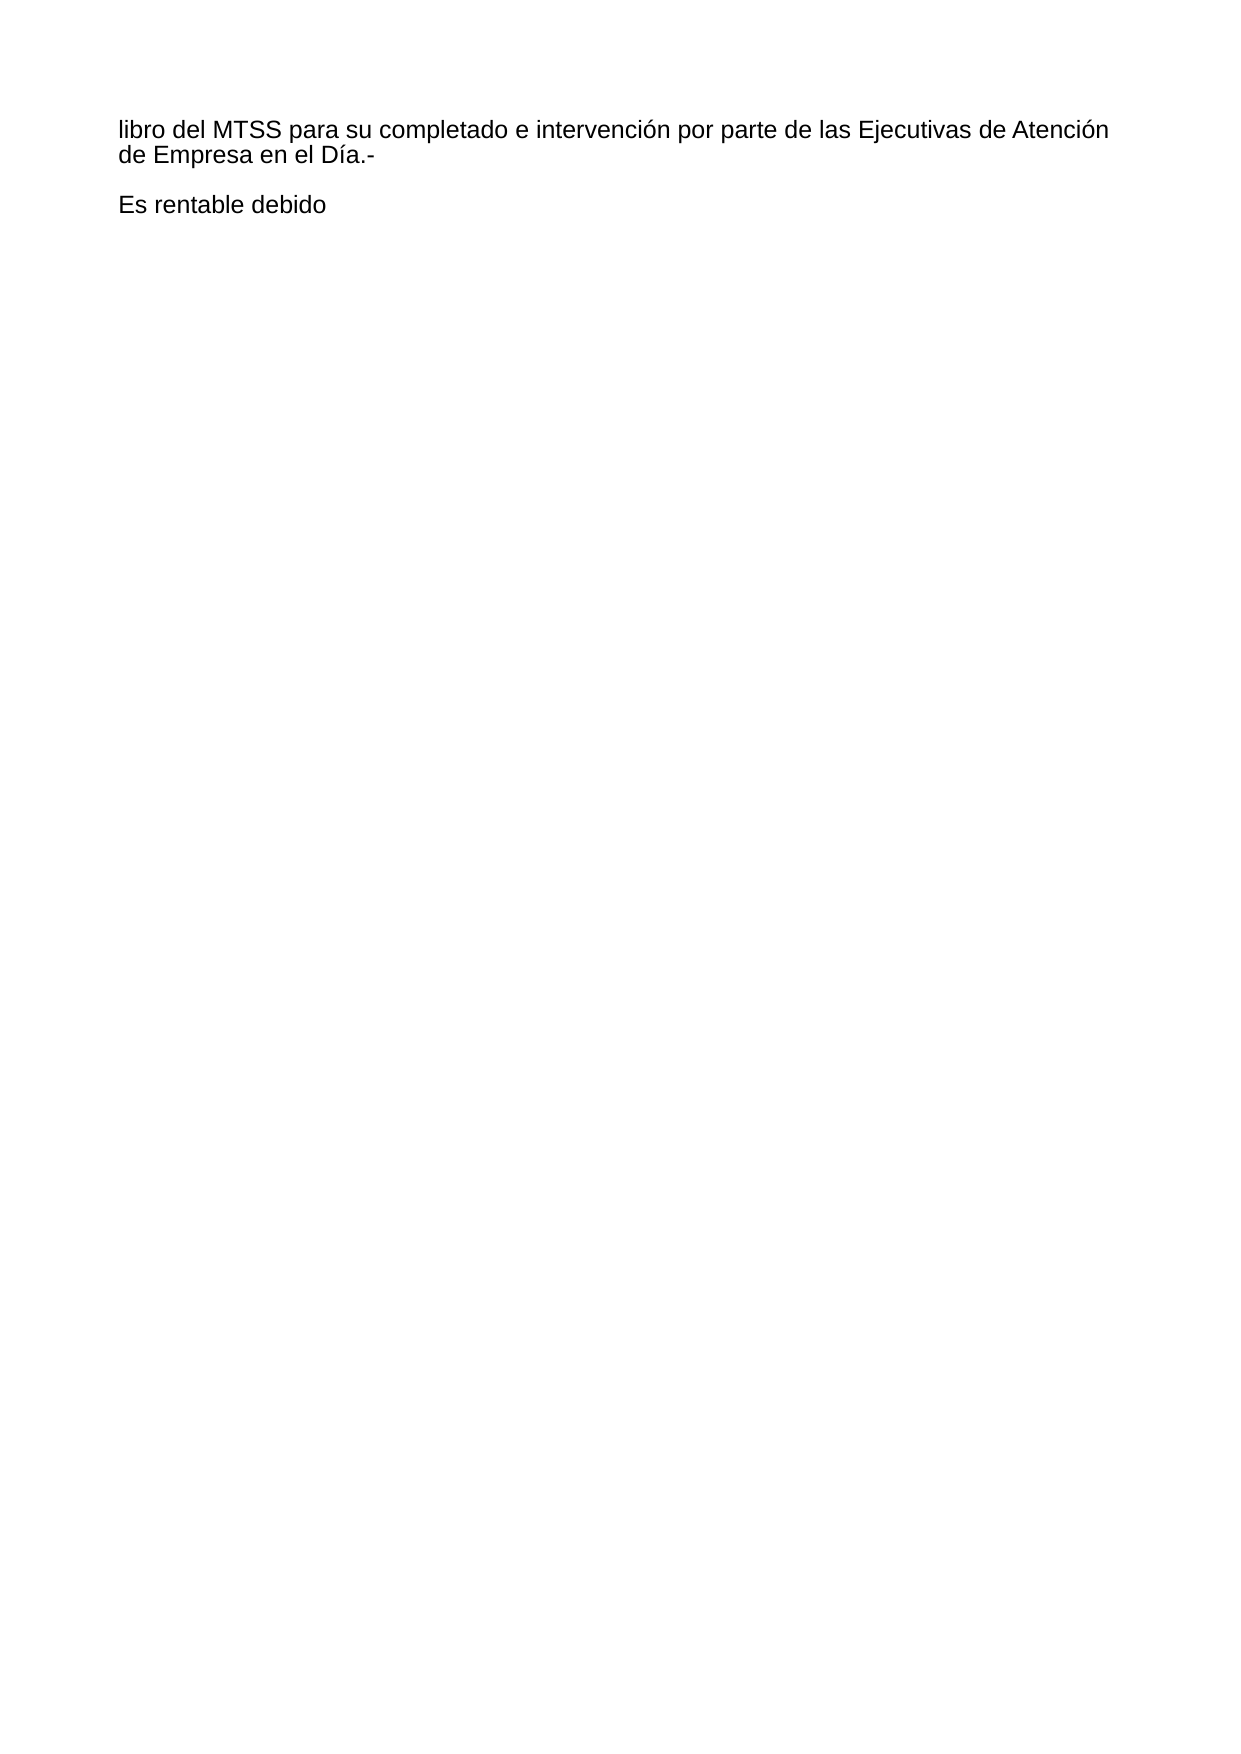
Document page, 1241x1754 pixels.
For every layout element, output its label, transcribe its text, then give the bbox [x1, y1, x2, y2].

text Es rentable debido [118, 193, 1122, 218]
text libro del MTSS para su completado e intervención por parte de las Ejecutivas de Atención de Empresa en el Día.- [118, 118, 1122, 168]
